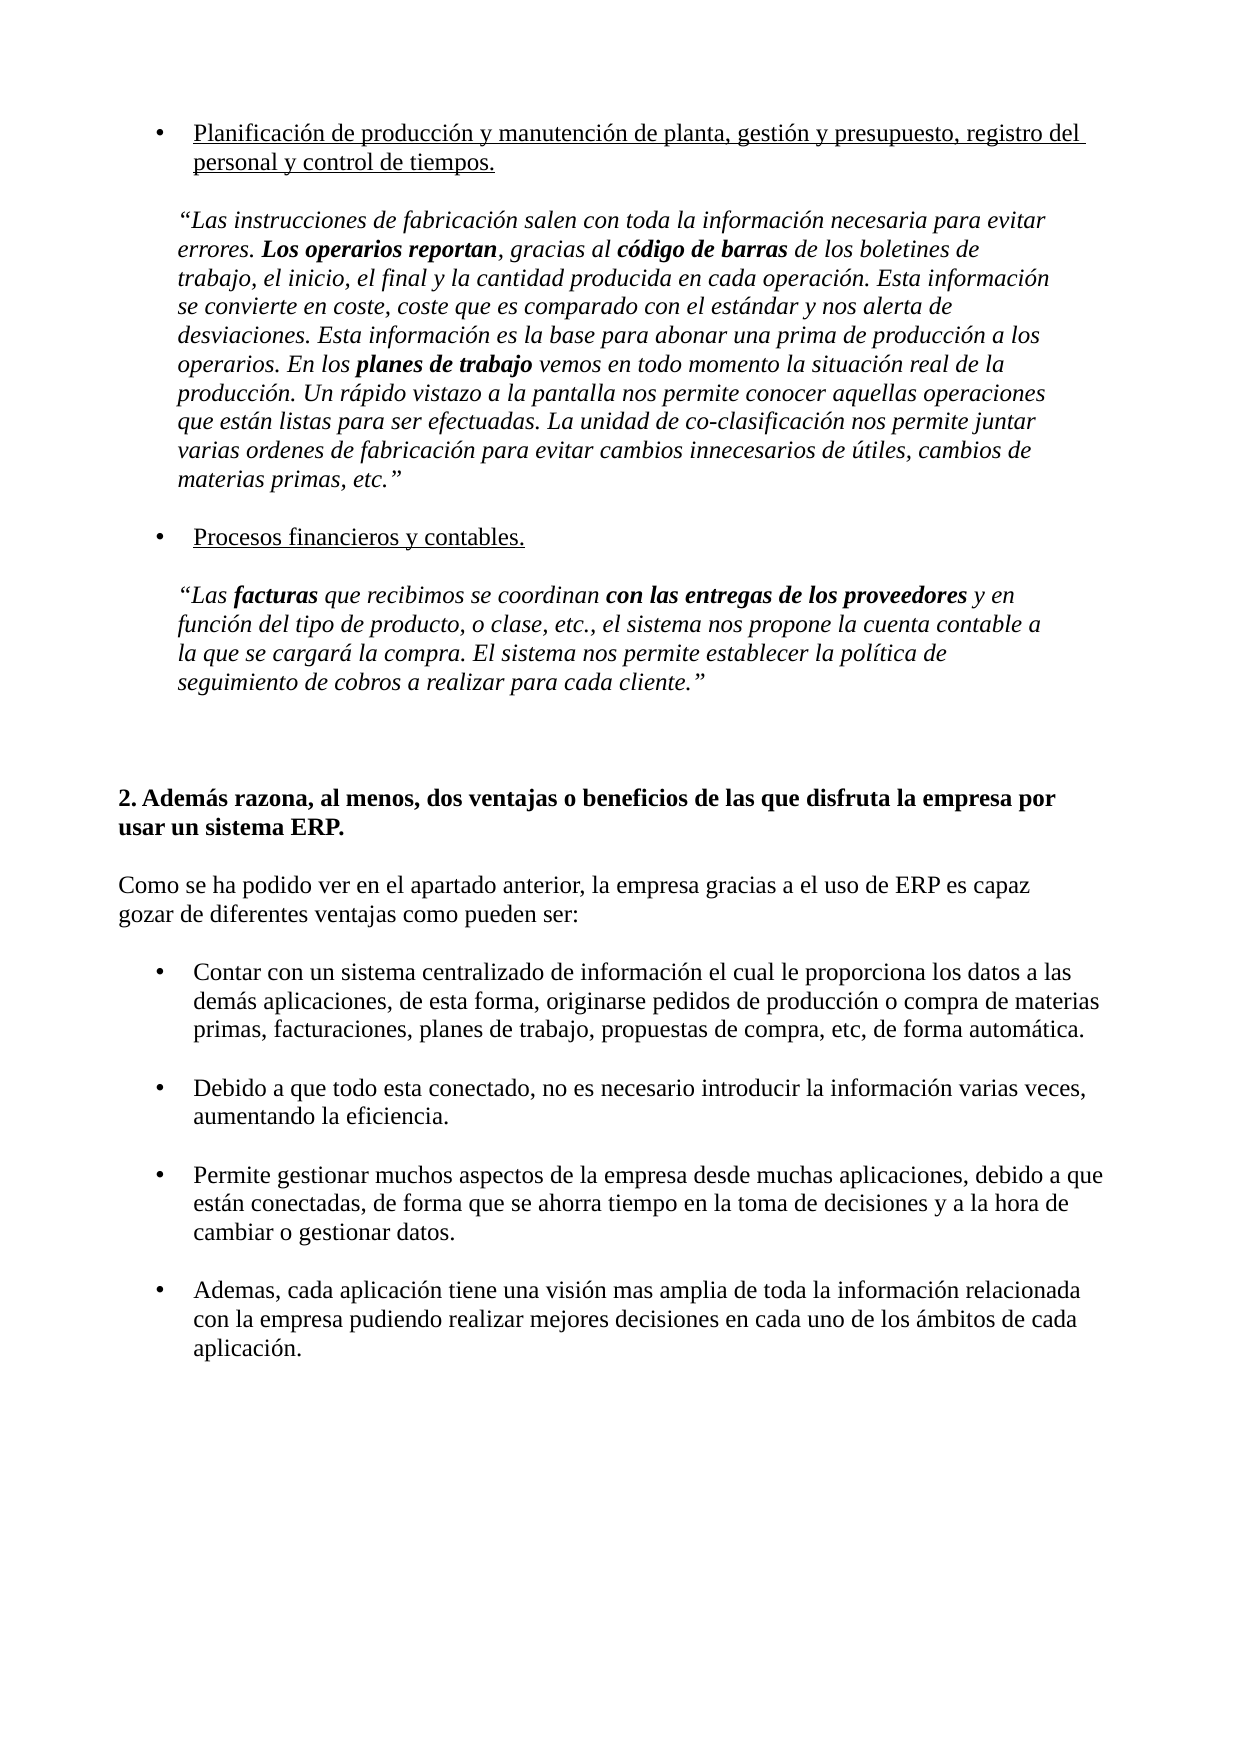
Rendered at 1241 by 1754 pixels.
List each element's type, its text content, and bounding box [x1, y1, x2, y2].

list Procesos financieros y contables. [156, 522, 1122, 551]
text 2. Además razona, al menos, dos ventajas o beneficios de las que disfruta la empresa por usar un sistema ERP. [118, 783, 1063, 841]
list Debido a que todo esta conectado, no es necesario introducir la información varias veces, aumentando la eficiencia. [156, 1073, 1122, 1130]
list Contar con un sistema centralizado de información el cual le proporciona los datos a las demás aplicaciones, de esta forma, originarse pedidos de producción o compra de materias primas, facturaciones, planes de trabajo, propuestas de compra, etc, de forma automática. [156, 957, 1122, 1043]
list Ademas, cada aplicación tiene una visión mas amplia de toda la información relacionada con la empresa pudiendo realizar mejores decisiones en cada uno de los ámbitos de cada aplicación. [156, 1275, 1122, 1362]
text “Las instrucciones de fabricación salen con toda la información necesaria para evitar errores. Los operarios reportan, gracias al código de barras de los boletines de trabajo, el inicio, el final y la cantidad producida en cada operación. Esta información se convierte en coste, coste que es comparado con el estándar y nos alerta de desviaciones. Esta información es la base para abonar una prima de producción a los operarios. En los planes de trabajo vemos en todo momento la situación real de la producción. Un rápido vistazo a la pantalla nos permite conocer aquellas operaciones que están listas para ser efectuadas. La unidad de co-clasificación nos permite juntar varias ordenes de fabricación para evitar cambios innecesarios de útiles, cambios de materias primas, etc.” [177, 205, 1063, 493]
text Como se ha podido ver en el apartado anterior, la empresa gracias a el uso de ERP es capaz gozar de diferentes ventajas como pueden ser: [118, 870, 1063, 927]
text “Las facturas que recibimos se coordinan con las entregas de los proveedores y en función del tipo de producto, o clase, etc., el sistema nos propone la cuenta contable a la que se cargará la compra. El sistema nos permite establecer la política de seguimiento de cobros a realizar para cada cliente.” [177, 580, 1063, 695]
list Permite gestionar muchos aspectos de la empresa desde muchas aplicaciones, debido a que están conectadas, de forma que se ahorra tiempo en la toma de decisiones y a la hora de cambiar o gestionar datos. [156, 1160, 1122, 1246]
list Planificación de producción y manutención de planta, gestión y presupuesto, registro del personal y control de tiempos. [156, 118, 1122, 176]
